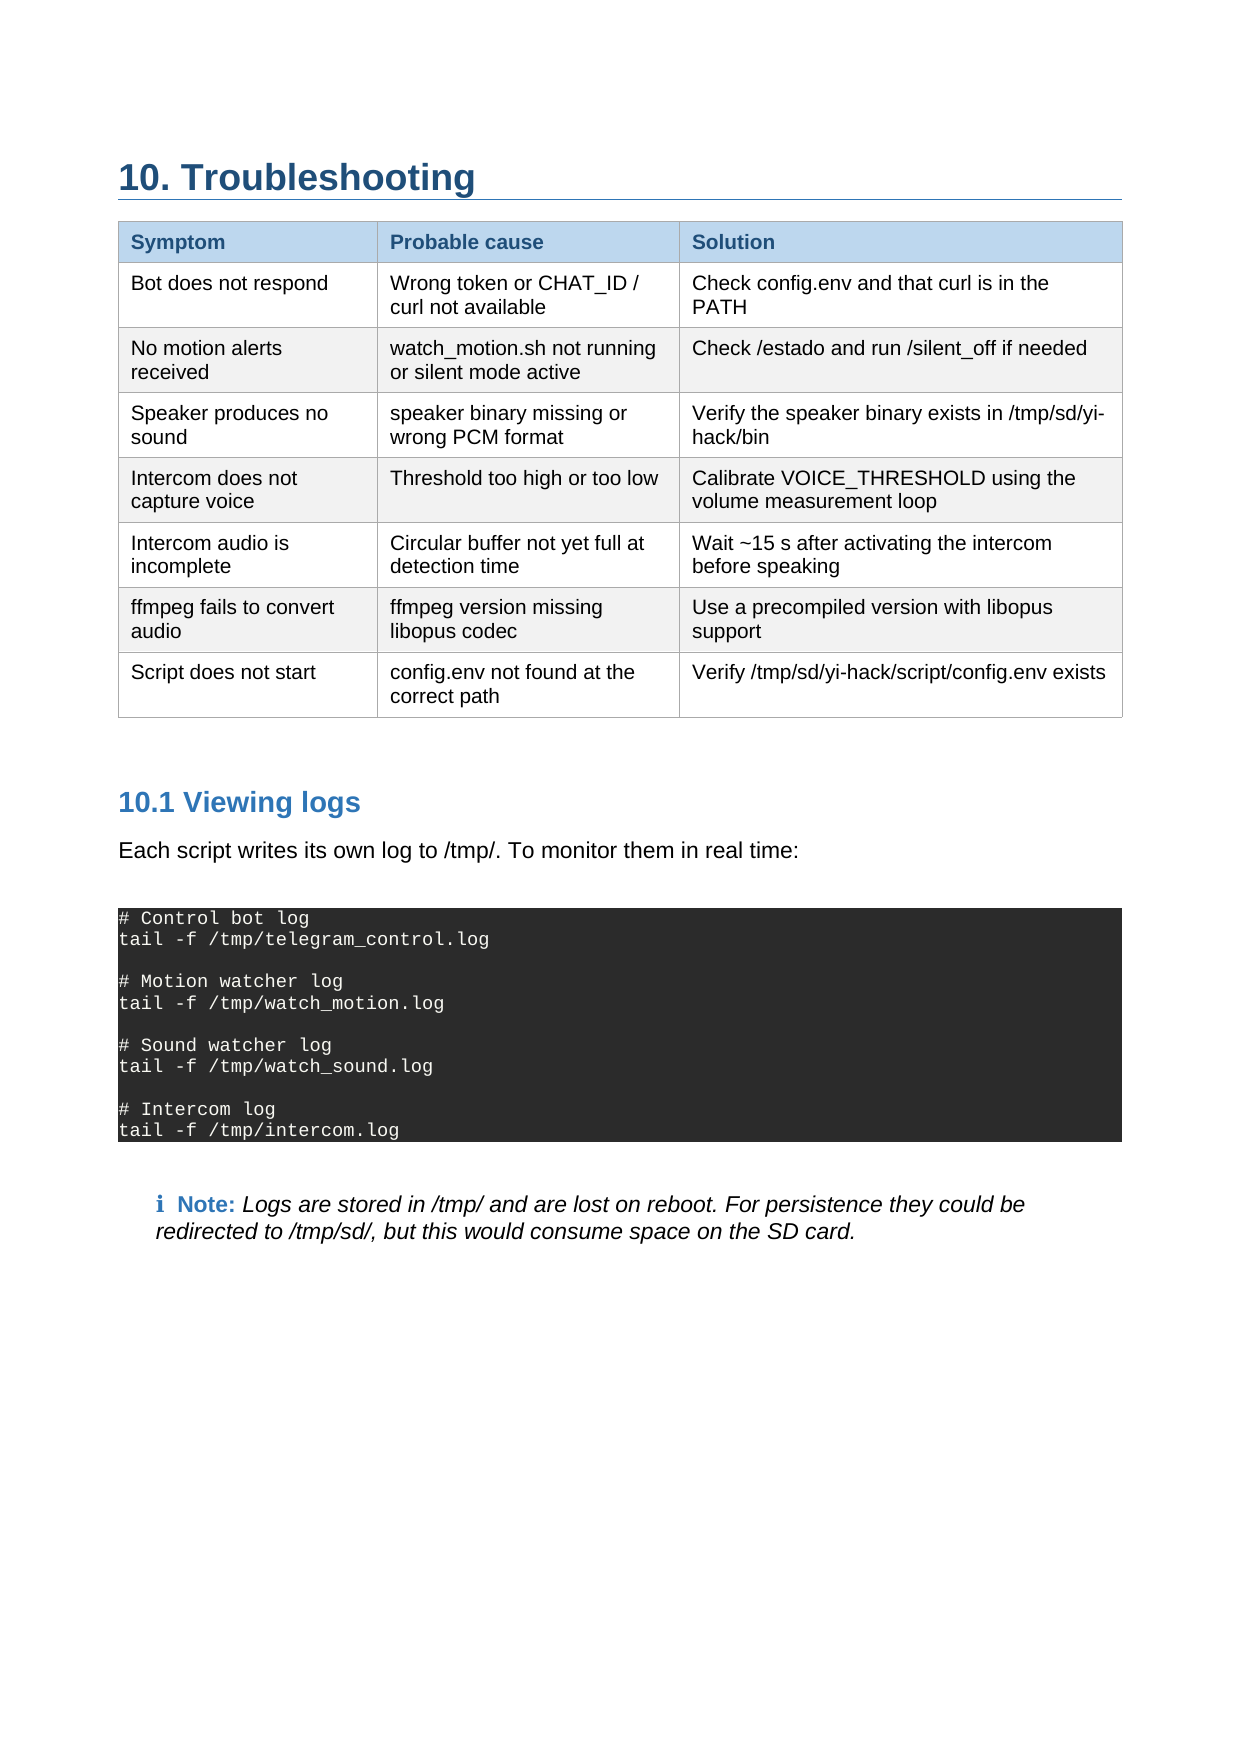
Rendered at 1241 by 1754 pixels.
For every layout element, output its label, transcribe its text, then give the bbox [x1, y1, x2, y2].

table_cell Check config.env and that curl is in the PATH [680, 263, 1122, 327]
table_cell ffmpeg fails to convert audio [119, 588, 377, 651]
table_header Probable cause [378, 222, 679, 262]
table_cell Threshold too high or too low [378, 458, 679, 522]
table_cell watch_motion.sh not running or silent mode active [378, 328, 679, 392]
table_cell Calibrate VOICE_THRESHOLD using the volume measurement loop [680, 458, 1122, 522]
table_cell Wait ~15 s after activating the intercom before speaking [680, 523, 1122, 587]
table_header Solution [680, 222, 1122, 262]
text 10. Troubleshooting [118, 156, 1122, 199]
table_cell No motion alerts received [119, 328, 377, 392]
text tail -f /tmp/watch_motion.log [118, 993, 1122, 1015]
table_cell Check /estado and run /silent_off if needed [680, 328, 1122, 392]
table_cell Use a precompiled version with libopus support [680, 588, 1122, 651]
text # Control bot log [118, 908, 1122, 930]
table_cell Verify the speaker binary exists in /tmp/sd/yi-hack/bin [680, 393, 1122, 457]
table_cell Script does not start [119, 653, 377, 716]
table_cell Verify /tmp/sd/yi-hack/script/config.env exists [680, 653, 1122, 716]
text tail -f /tmp/telegram_control.log [118, 930, 1122, 951]
table_cell ffmpeg version missing libopus codec [378, 588, 679, 651]
table_cell Intercom does not capture voice [119, 458, 377, 522]
text # Motion watcher log [118, 972, 1122, 993]
table_cell Circular buffer not yet full at detection time [378, 523, 679, 587]
text tail -f /tmp/watch_sound.log [118, 1057, 1122, 1078]
table_cell speaker binary missing or wrong PCM format [378, 393, 679, 457]
table_cell config.env not found at the correct path [378, 653, 679, 716]
table_cell Speaker produces no sound [119, 393, 377, 457]
text tail -f /tmp/intercom.log [118, 1121, 1122, 1142]
text # Sound watcher log [118, 1036, 1122, 1057]
table_header Symptom [119, 222, 377, 262]
table_cell Intercom audio is incomplete [119, 523, 377, 587]
text Each script writes its own log to /tmp/. To monitor them in real time: [118, 837, 1122, 863]
text # Intercom log [118, 1100, 1122, 1121]
table_cell Bot does not respond [119, 263, 377, 327]
text ℹ️ Note: Logs are stored in /tmp/ and are lost on reboot. For persistence they could be redirected to /tmp/sd/, but this would consume space on the SD card. [156, 1191, 1122, 1244]
table_cell Wrong token or CHAT_ID / curl not available [378, 263, 679, 327]
text 10.1 Viewing logs [118, 785, 1122, 818]
